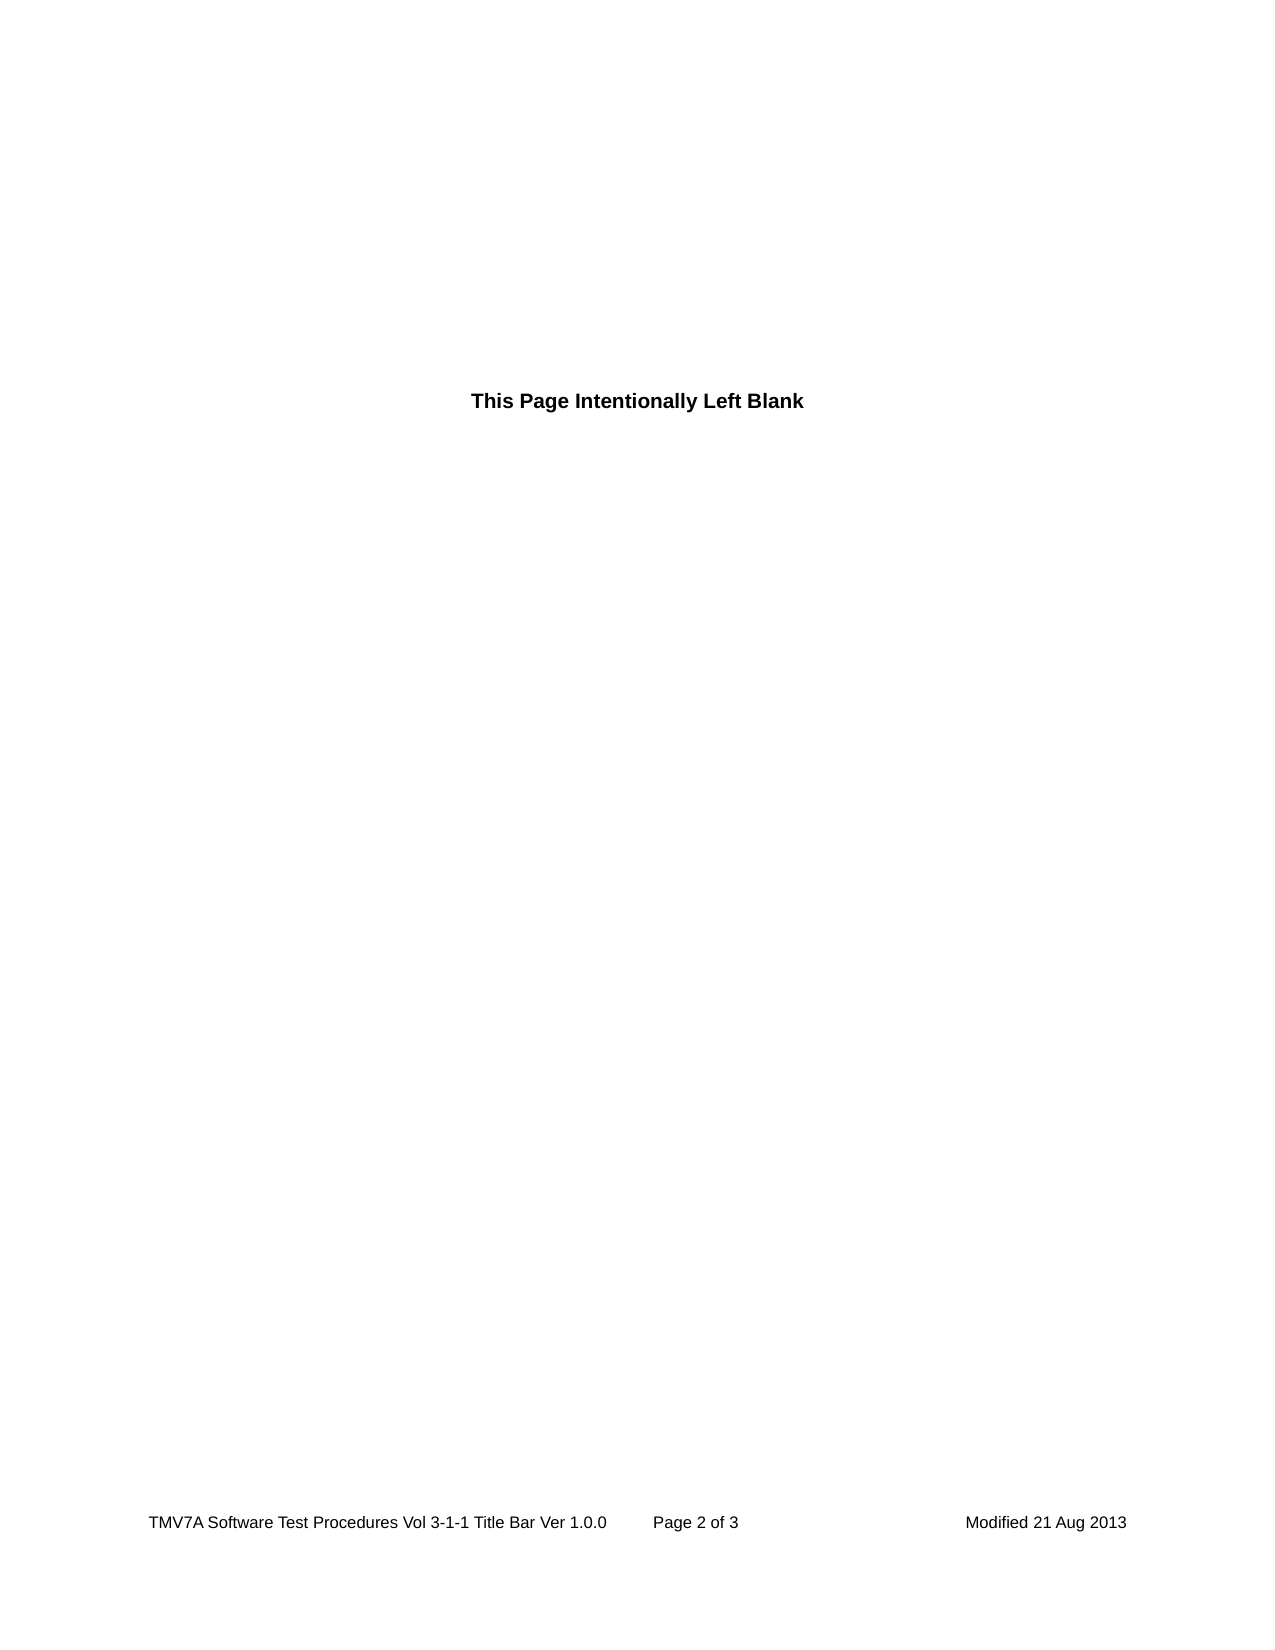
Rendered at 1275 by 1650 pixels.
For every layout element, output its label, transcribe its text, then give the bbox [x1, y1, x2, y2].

subtitle This Page Intentionally Left Blank [118, 389, 1157, 437]
